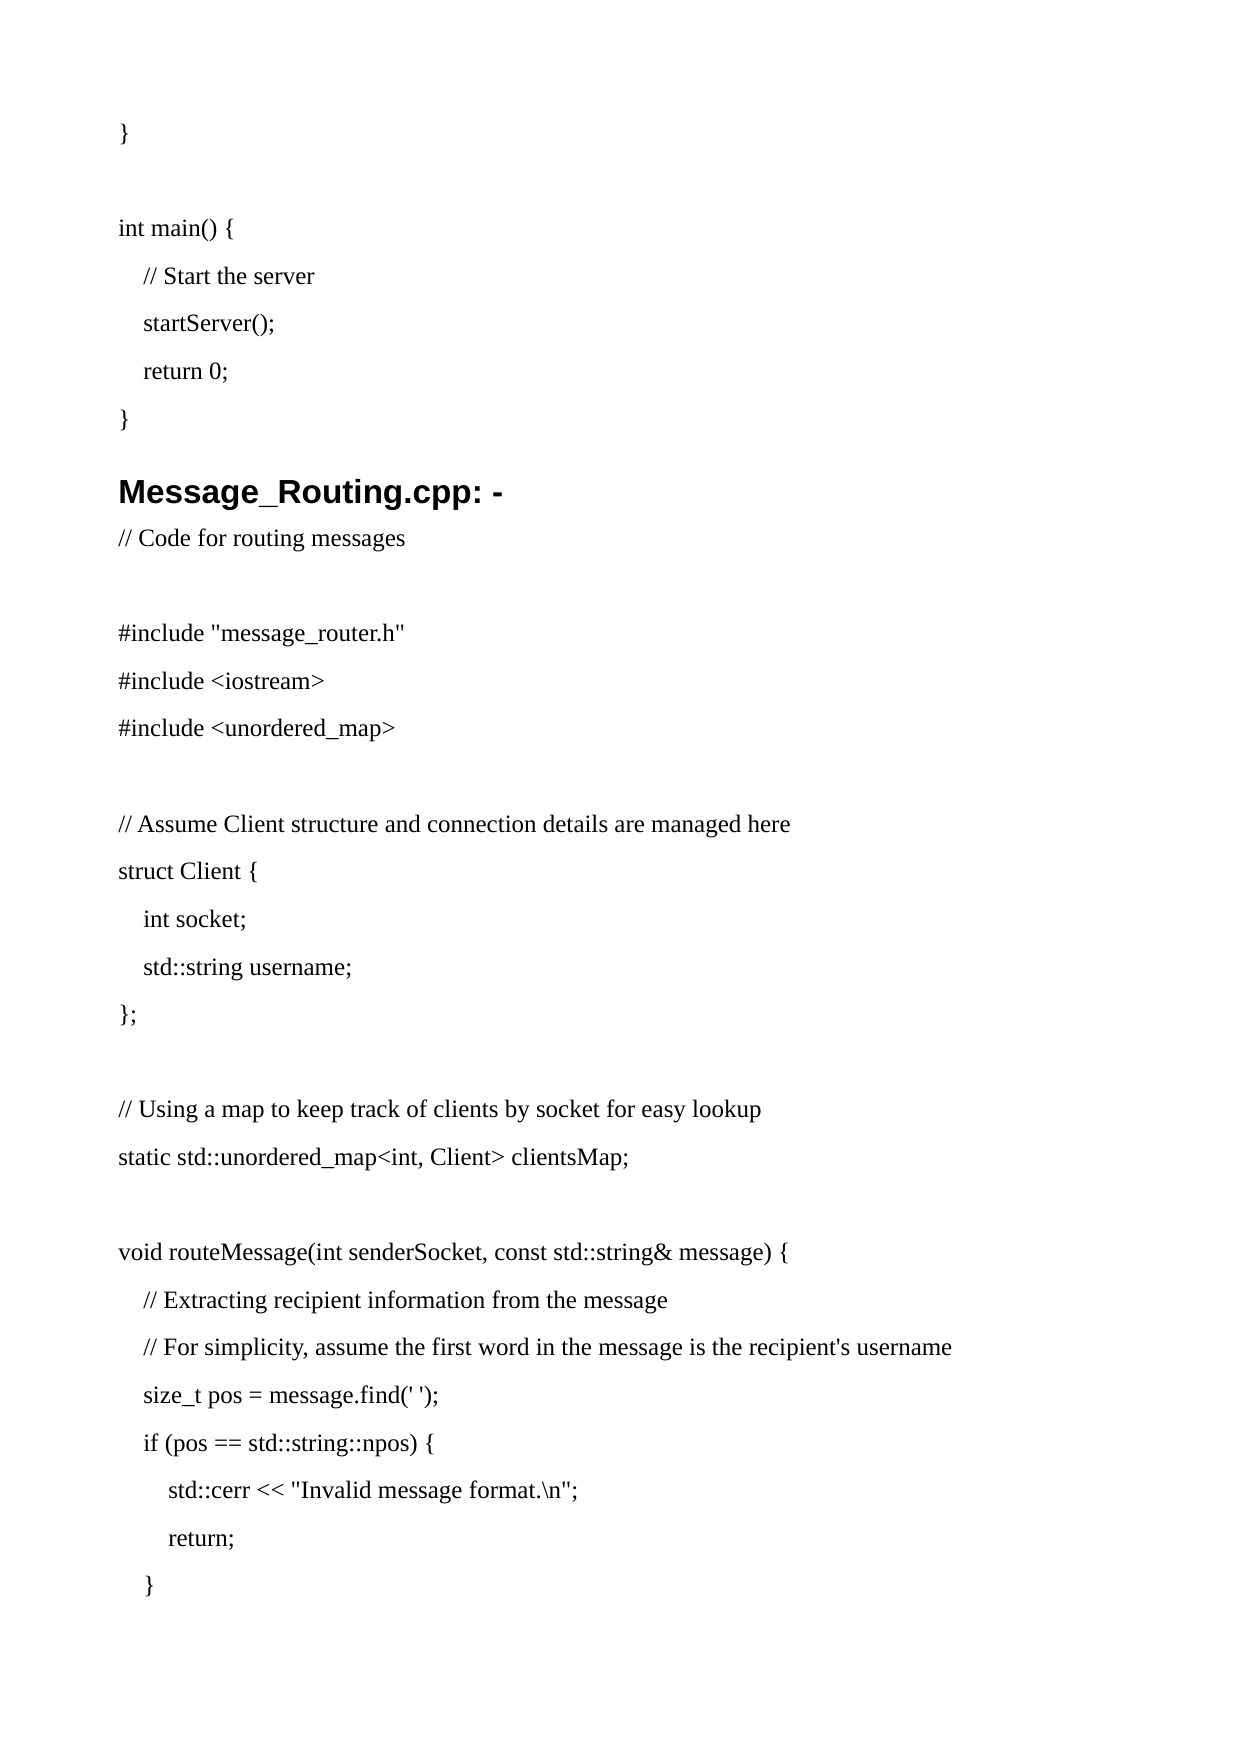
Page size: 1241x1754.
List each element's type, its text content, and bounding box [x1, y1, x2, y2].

text std::cerr << "Invalid message format.\n"; [118, 1475, 1122, 1504]
text // Using a map to keep track of clients by socket for easy lookup [118, 1094, 1122, 1123]
text #include <unordered_map> [118, 713, 1122, 742]
text } [118, 404, 1122, 432]
text struct Client { [118, 856, 1122, 885]
text int socket; [118, 904, 1122, 933]
subtitle Message_Routing.cpp: - [118, 472, 1122, 511]
text } [118, 1570, 1122, 1599]
text startServer(); [118, 308, 1122, 337]
text int main() { [118, 213, 1122, 242]
text void routeMessage(int senderSocket, const std::string& message) { [118, 1237, 1122, 1266]
text }; [118, 999, 1122, 1028]
text #include <iostream> [118, 666, 1122, 695]
text // Assume Client structure and connection details are managed here [118, 809, 1122, 837]
text // For simplicity, assume the first word in the message is the recipient's username [118, 1332, 1122, 1361]
text if (pos == std::string::npos) { [118, 1428, 1122, 1456]
text static std::unordered_map<int, Client> clientsMap; [118, 1142, 1122, 1171]
text return 0; [118, 356, 1122, 385]
text // Start the server [118, 261, 1122, 290]
text size_t pos = message.find(' '); [118, 1380, 1122, 1409]
text return; [118, 1523, 1122, 1552]
text std::string username; [118, 952, 1122, 980]
text // Code for routing messages [118, 523, 1122, 552]
text #include "message_router.h" [118, 618, 1122, 647]
text } [118, 118, 1122, 147]
text // Extracting recipient information from the message [118, 1285, 1122, 1313]
